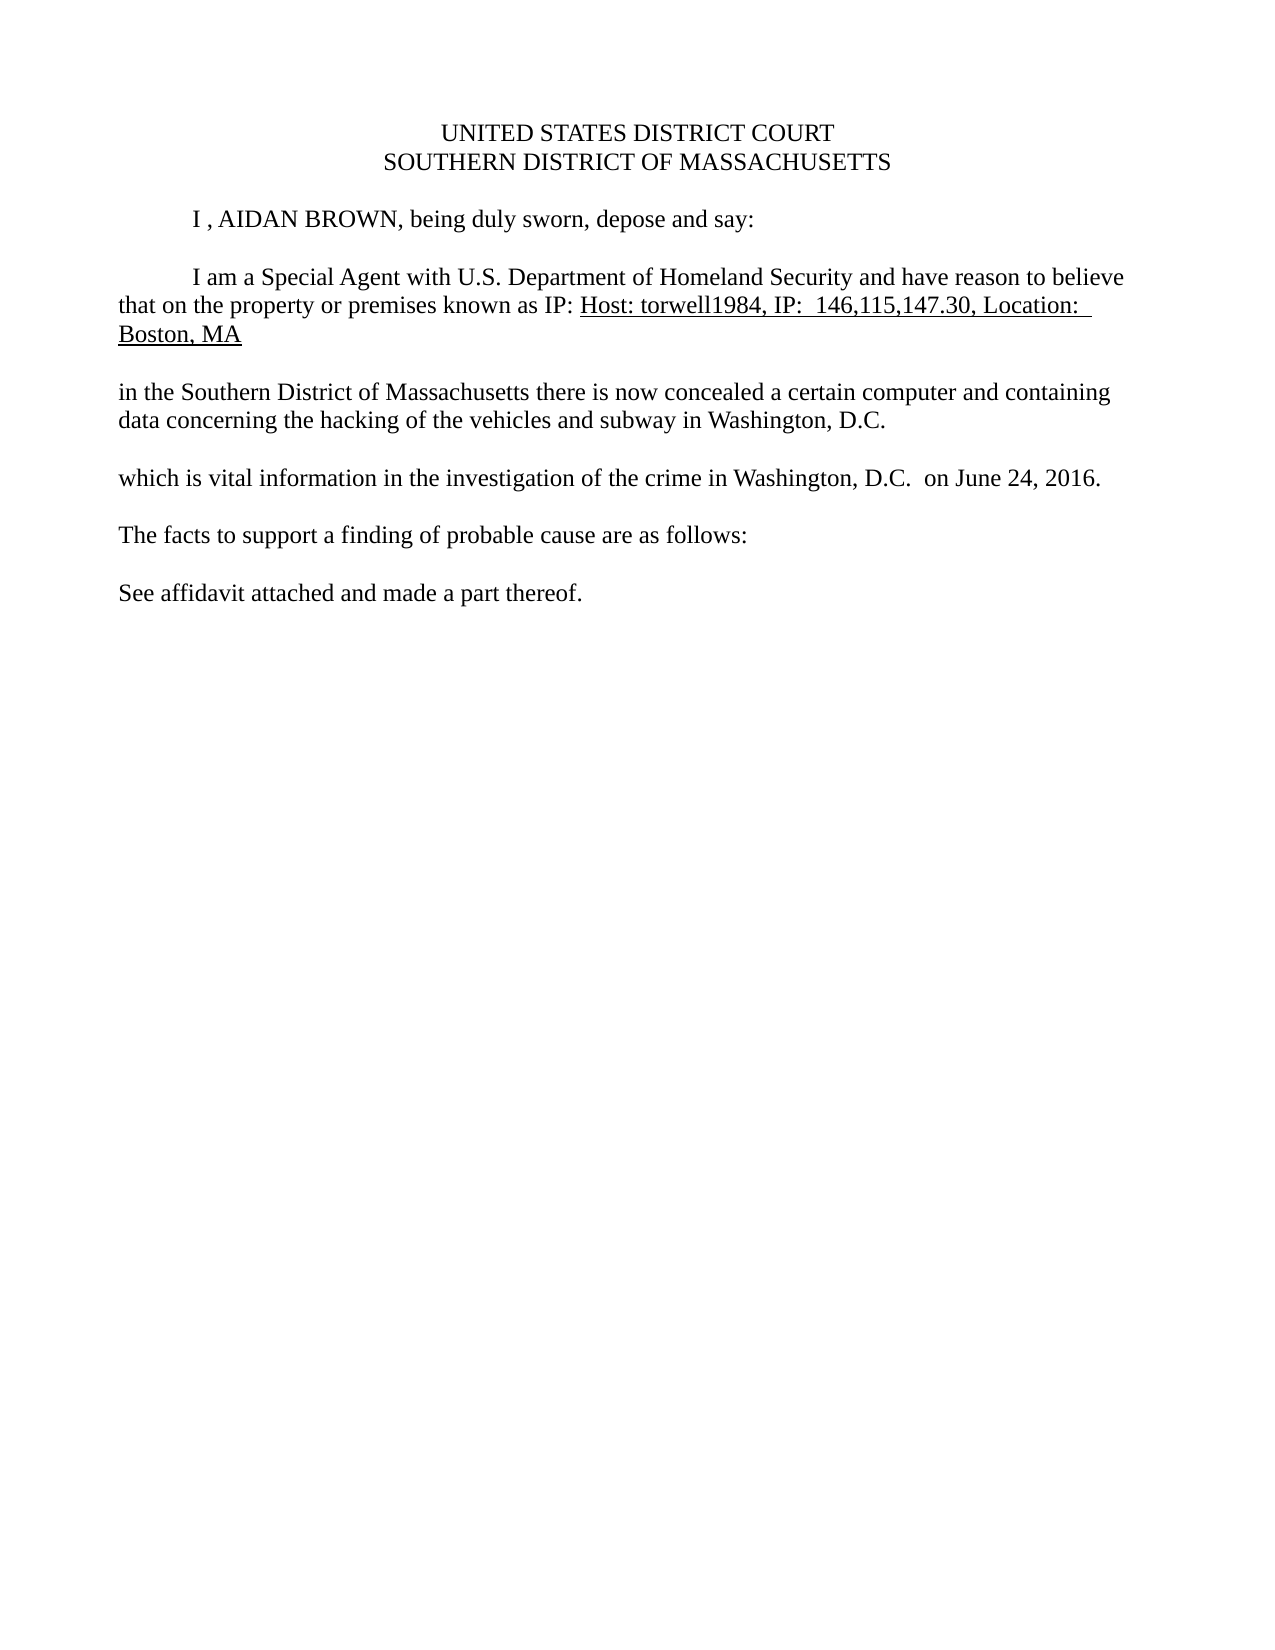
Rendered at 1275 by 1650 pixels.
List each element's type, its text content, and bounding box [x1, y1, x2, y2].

text which is vital information in the investigation of the crime in Washington, D.C. on June 24, 2016. [118, 463, 1157, 492]
text I , AIDAN BROWN, being duly sworn, depose and say: [118, 204, 1157, 233]
text UNITED STATES DISTRICT COURT [118, 118, 1157, 147]
text I am a Special Agent with U.S. Department of Homeland Security and have reason to believe that on the property or premises known as IP: Host: torwell1984, IP: 146,115,147.30, Location: Boston, MA [118, 262, 1157, 348]
text See affidavit attached and made a part thereof. [118, 578, 1157, 607]
text The facts to support a finding of probable cause are as follows: [118, 521, 1157, 549]
text in the Southern District of Massachusetts there is now concealed a certain computer and containing data concerning the hacking of the vehicles and subway in Washington, D.C. [118, 377, 1157, 434]
text SOUTHERN DISTRICT OF MASSACHUSETTS [118, 147, 1157, 176]
